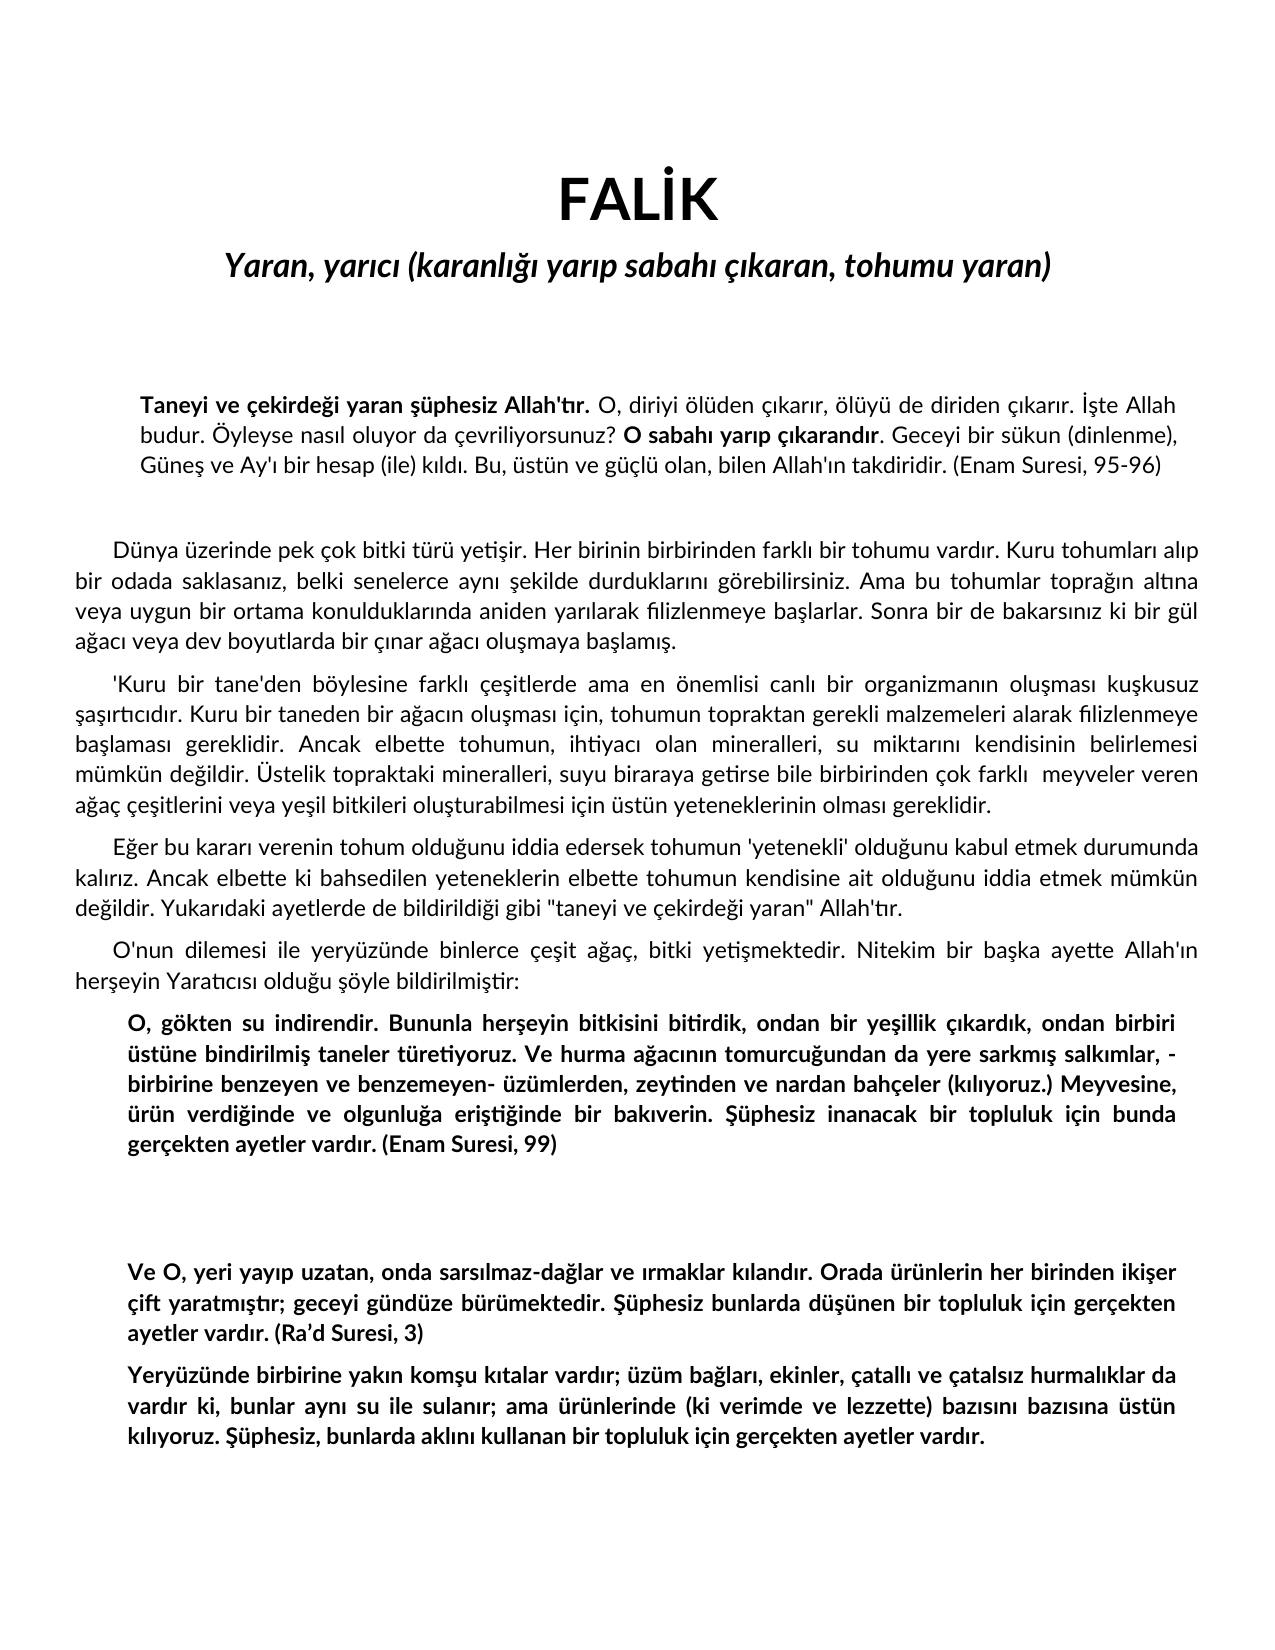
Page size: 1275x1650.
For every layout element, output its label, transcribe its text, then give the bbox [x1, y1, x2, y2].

text Ve O, yeri yayıp uzatan, onda sarsılmaz-dağlar ve ırmaklar kılandır. Orada ürünlerin her birinden ikişer çift yaratmıştır; geceyi gündüze bürümektedir. Şüphesiz bunlarda düşünen bir topluluk için gerçekten ayetler vardır. (Ra’d Suresi, 3) [127, 1258, 1177, 1346]
text O'nun dilemesi ile yeryüzünde binlerce çeşit ağaç, bitki yetişmektedir. Nitekim bir başka ayette Allah'ın herşeyin Yaratıcısı olduğu şöyle bildirilmiştir: [75, 936, 1200, 994]
text Taneyi ve çekirdeği yaran şüphesiz Allah'tır. O, diriyi ölüden çıkarır, ölüyü de diriden çıkarır. İşte Allah budur. Öyleyse nasıl oluyor da çevriliyorsunuz? O sabahı yarıp çıkarandır. Geceyi bir sükun (dinlenme), Güneş ve Ay'ı bir hesap (ile) kıldı. Bu, üstün ve güçlü olan, bilen Allah'ın takdiridir. (Enam Suresi, 95-96) [140, 390, 1178, 478]
text O, gökten su indirendir. Bununla herşeyin bitkisini bitirdik, ondan bir yeşillik çıkardık, ondan birbiri üstüne bindirilmiş taneler türetiyoruz. Ve hurma ağacının tomurcuğundan da yere sarkmış salkımlar, -birbirine benzeyen ve benzemeyen- üzümlerden, zeytinden ve nardan bahçeler (kılıyoruz.) Meyvesine, ürün verdiğinde ve olgunluğa eriştiğinde bir bakıverin. Şüphesiz inanacak bir topluluk için bunda gerçekten ayetler vardır. (Enam Suresi, 99) [127, 1009, 1177, 1157]
text Eğer bu kararı verenin tohum olduğunu iddia edersek tohumun 'yetenekli' olduğunu kabul etmek durumunda kalırız. Ancak elbette ki bahsedilen yeteneklerin elbette tohumun kendisine ait olduğunu iddia etmek mümkün değildir. Yukarıdaki ayetlerde de bildirildiği gibi "taneyi ve çekirdeği yaran" Allah'tır. [75, 833, 1200, 921]
subtitle FALİK [75, 162, 1200, 232]
text Yaran, yarıcı (karanlığı yarıp sabahı çıkaran, tohumu yaran) [75, 245, 1200, 285]
text 'Kuru bir tane'den böylesine farklı çeşitlerde ama en önemlisi canlı bir organizmanın oluşması kuşkusuz şaşırtıcıdır. Kuru bir taneden bir ağacın oluşması için, tohumun topraktan gerekli malzemeleri alarak filizlenmeye başlaması gereklidir. Ancak elbette tohumun, ihtiyacı olan mineralleri, su miktarını kendisinin belirlemesi mümkün değildir. Üstelik topraktaki mineralleri, suyu biraraya getirse bile birbirinden çok farklı meyveler veren ağaç çeşitlerini veya yeşil bitkileri oluşturabilmesi için üstün yeteneklerinin olması gereklidir. [75, 669, 1200, 818]
text Dünya üzerinde pek çok bitki türü yetişir. Her birinin birbirinden farklı bir tohumu vardır. Kuru tohumları alıp bir odada saklasanız, belki senelerce aynı şekilde durduklarını görebilirsiniz. Ama bu tohumlar toprağın altına veya uygun bir ortama konulduklarında aniden yarılarak filizlenmeye başlarlar. Sonra bir de bakarsınız ki bir gül ağacı veya dev boyutlarda bir çınar ağacı oluşmaya başlamış. [75, 536, 1200, 654]
text Yeryüzünde birbirine yakın komşu kıtalar vardır; üzüm bağları, ekinler, çatallı ve çatalsız hurmalıklar da vardır ki, bunlar aynı su ile sulanır; ama ürünlerinde (ki verimde ve lezzette) bazısını bazısına üstün kılıyoruz. Şüphesiz, bunlarda aklını kullanan bir topluluk için gerçekten ayetler vardır. [127, 1361, 1177, 1449]
